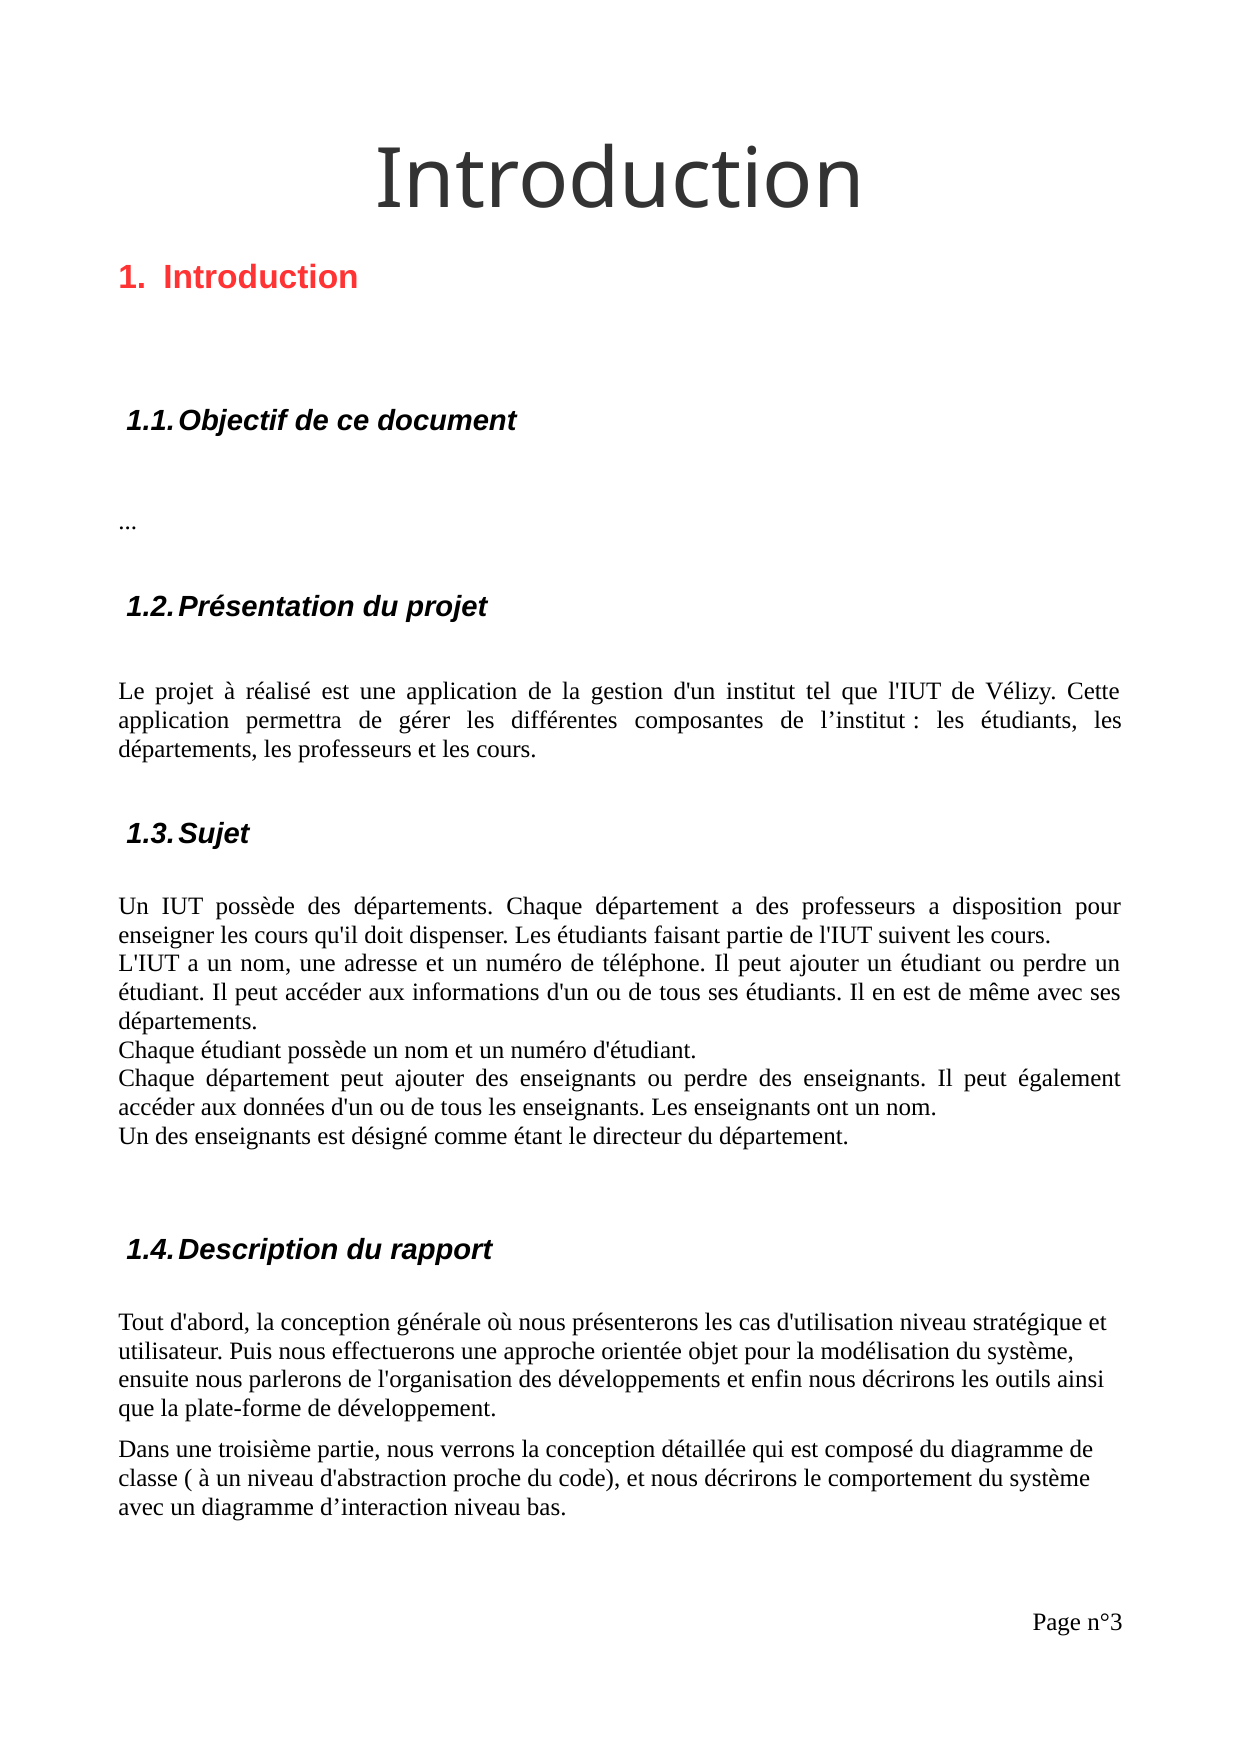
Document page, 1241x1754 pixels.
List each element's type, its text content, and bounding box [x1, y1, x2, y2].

text Introduction [118, 118, 1122, 232]
text Tout d'abord, la conception générale où nous présenterons les cas d'utilisation niveau stratégique et utilisateur. Puis nous effectuerons une approche orientée objet pour la modélisation du système, ensuite nous parlerons de l'organisation des développements et enfin nous décrirons les outils ainsi que la plate-forme de développement. [118, 1307, 1122, 1422]
subtitle Présentation du projet [118, 589, 1122, 622]
subtitle Objectif de ce document [118, 403, 1122, 436]
text L'IUT a un nom, une adresse et un numéro de téléphone. Il peut ajouter un étudiant ou perdre un étudiant. Il peut accéder aux informations d'un ou de tous ses étudiants. Il en est de même avec ses départements. [118, 948, 1122, 1035]
text Chaque département peut ajouter des enseignants ou perdre des enseignants. Il peut également accéder aux données d'un ou de tous les enseignants. Les enseignants ont un nom. [118, 1063, 1122, 1121]
subtitle Introduction [118, 257, 1122, 295]
text Un des enseignants est désigné comme étant le directeur du département. [118, 1121, 1122, 1150]
text Un IUT possède des départements. Chaque département a des professeurs a disposition pour enseigner les cours qu'il doit dispenser. Les étudiants faisant partie de l'IUT suivent les cours. [118, 891, 1122, 948]
text Chaque étudiant possède un nom et un numéro d'étudiant. [118, 1035, 1122, 1063]
subtitle Description du rapport [118, 1232, 1122, 1266]
text Dans une troisième partie, nous verrons la conception détaillée qui est composé du diagramme de classe ( à un niveau d'abstraction proche du code), et nous décrirons le comportement du système avec un diagramme d’interaction niveau bas. [118, 1434, 1122, 1521]
subtitle Sujet [118, 816, 1122, 850]
text ... [118, 506, 1122, 535]
text Le projet à réalisé est une application de la gestion d'un institut tel que l'IUT de Vélizy. Cette application permettra de gérer les différentes composantes de l’institut : les étudiants, les départements, les professeurs et les cours. [118, 676, 1122, 762]
